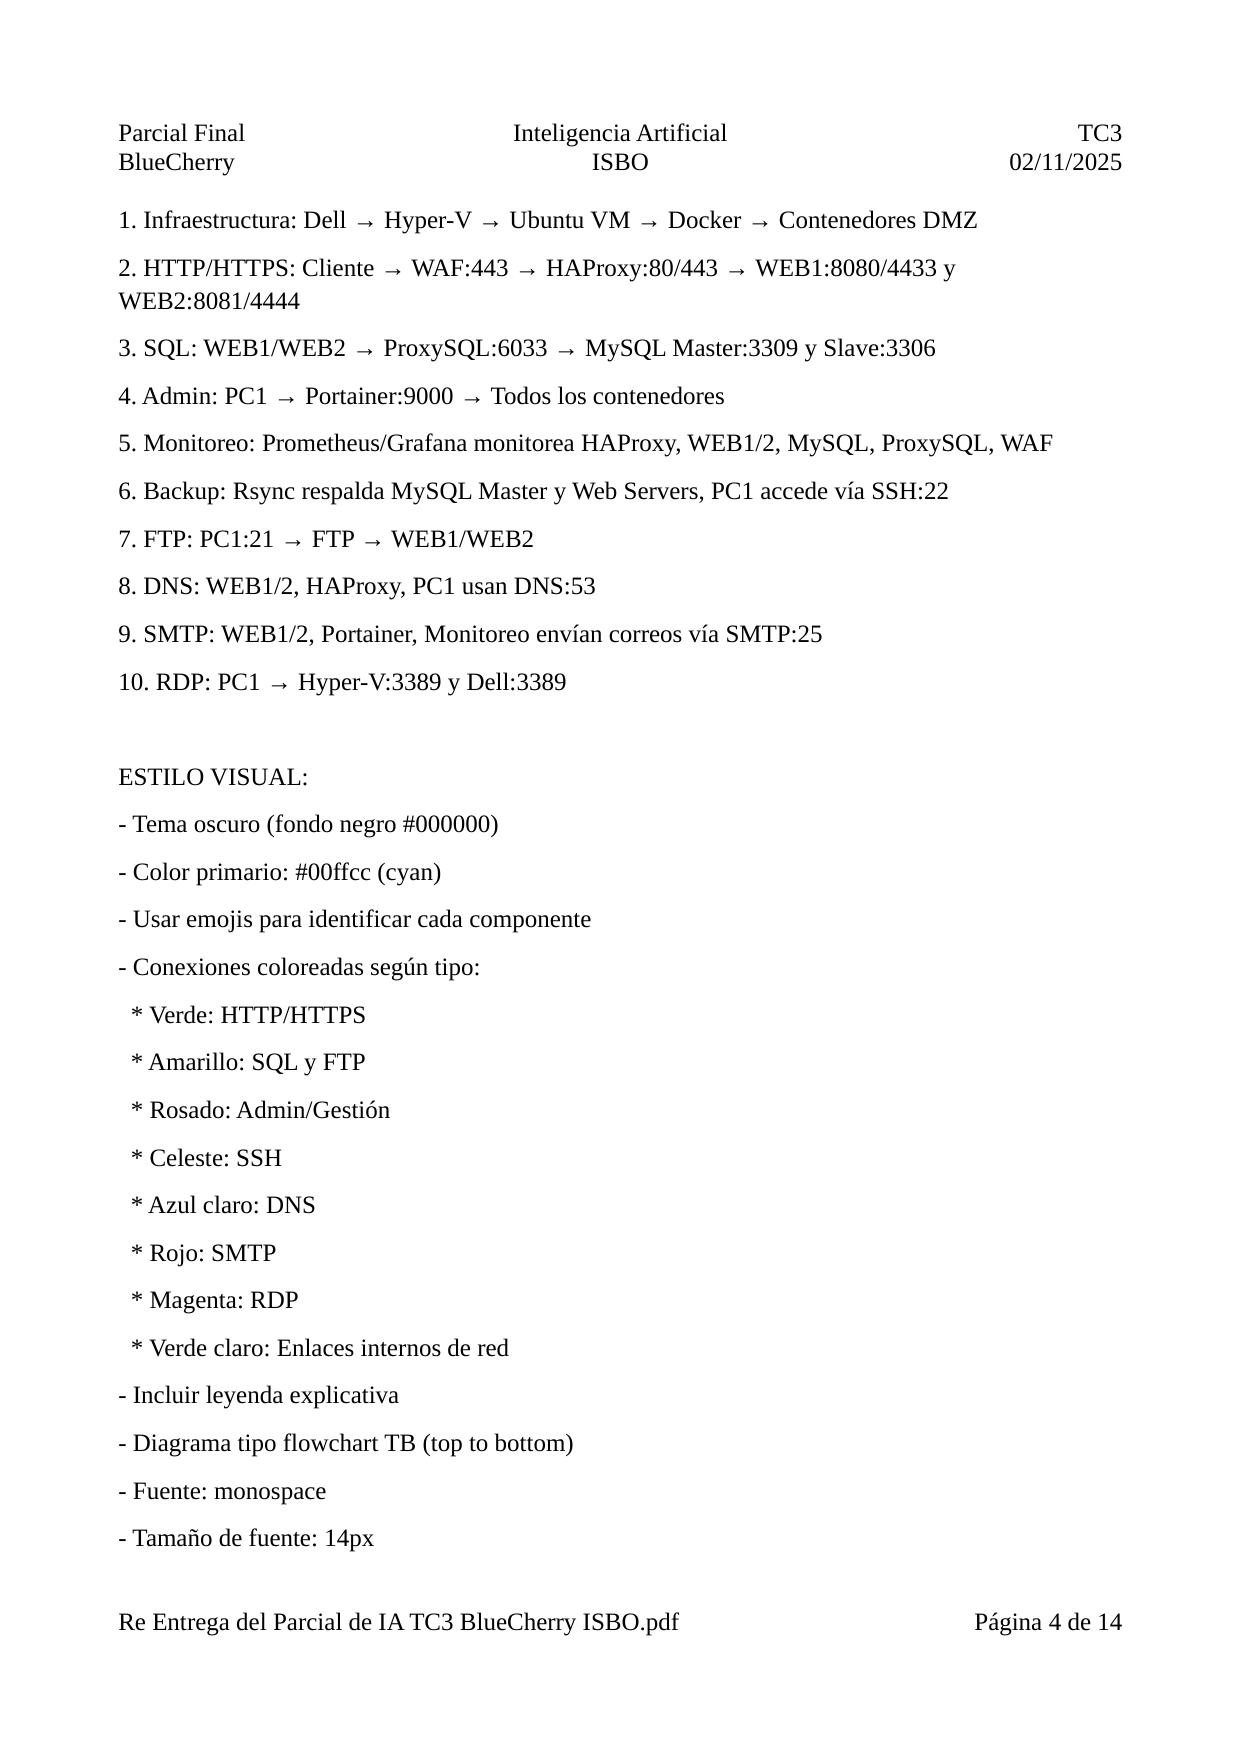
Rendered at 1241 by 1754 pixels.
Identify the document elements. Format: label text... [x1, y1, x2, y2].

text 6. Backup: Rsync respalda MySQL Master y Web Servers, PC1 accede vía SSH:22 [118, 476, 1122, 505]
text - Conexiones coloreadas según tipo: [118, 952, 1122, 981]
text - Diagrama tipo flowchart TB (top to bottom) [118, 1428, 1122, 1457]
text * Verde: HTTP/HTTPS [118, 1000, 1122, 1028]
text * Rojo: SMTP [118, 1238, 1122, 1267]
text 10. RDP: PC1 → Hyper-V:3389 y Dell:3389 [118, 667, 1122, 695]
text * Verde claro: Enlaces internos de red [118, 1333, 1122, 1362]
text - Tema oscuro (fondo negro #000000) [118, 809, 1122, 838]
text * Azul claro: DNS [118, 1190, 1122, 1219]
text 4. Admin: PC1 → Portainer:9000 → Todos los contenedores [118, 381, 1122, 410]
text ESTILO VISUAL: [118, 762, 1122, 791]
text * Rosado: Admin/Gestión [118, 1095, 1122, 1124]
text 5. Monitoreo: Prometheus/Grafana monitorea HAProxy, WEB1/2, MySQL, ProxySQL, WAF [118, 428, 1122, 457]
text * Celeste: SSH [118, 1143, 1122, 1171]
text * Amarillo: SQL y FTP [118, 1047, 1122, 1076]
text - Color primario: #00ffcc (cyan) [118, 857, 1122, 886]
text - Tamaño de fuente: 14px [118, 1523, 1122, 1552]
text 9. SMTP: WEB1/2, Portainer, Monitoreo envían correos vía SMTP:25 [118, 619, 1122, 648]
text 1. Infraestructura: Dell → Hyper-V → Ubuntu VM → Docker → Contenedores DMZ [118, 205, 1122, 234]
text - Usar emojis para identificar cada componente [118, 904, 1122, 933]
text 3. SQL: WEB1/WEB2 → ProxySQL:6033 → MySQL Master:3309 y Slave:3306 [118, 333, 1122, 362]
text * Magenta: RDP [118, 1285, 1122, 1314]
text - Incluir leyenda explicativa [118, 1381, 1122, 1409]
text 8. DNS: WEB1/2, HAProxy, PC1 usan DNS:53 [118, 571, 1122, 600]
text 7. FTP: PC1:21 → FTP → WEB1/WEB2 [118, 524, 1122, 552]
text - Fuente: monospace [118, 1476, 1122, 1504]
text 2. HTTP/HTTPS: Cliente → WAF:443 → HAProxy:80/443 → WEB1:8080/4433 y WEB2:8081/4444 [118, 253, 1122, 314]
